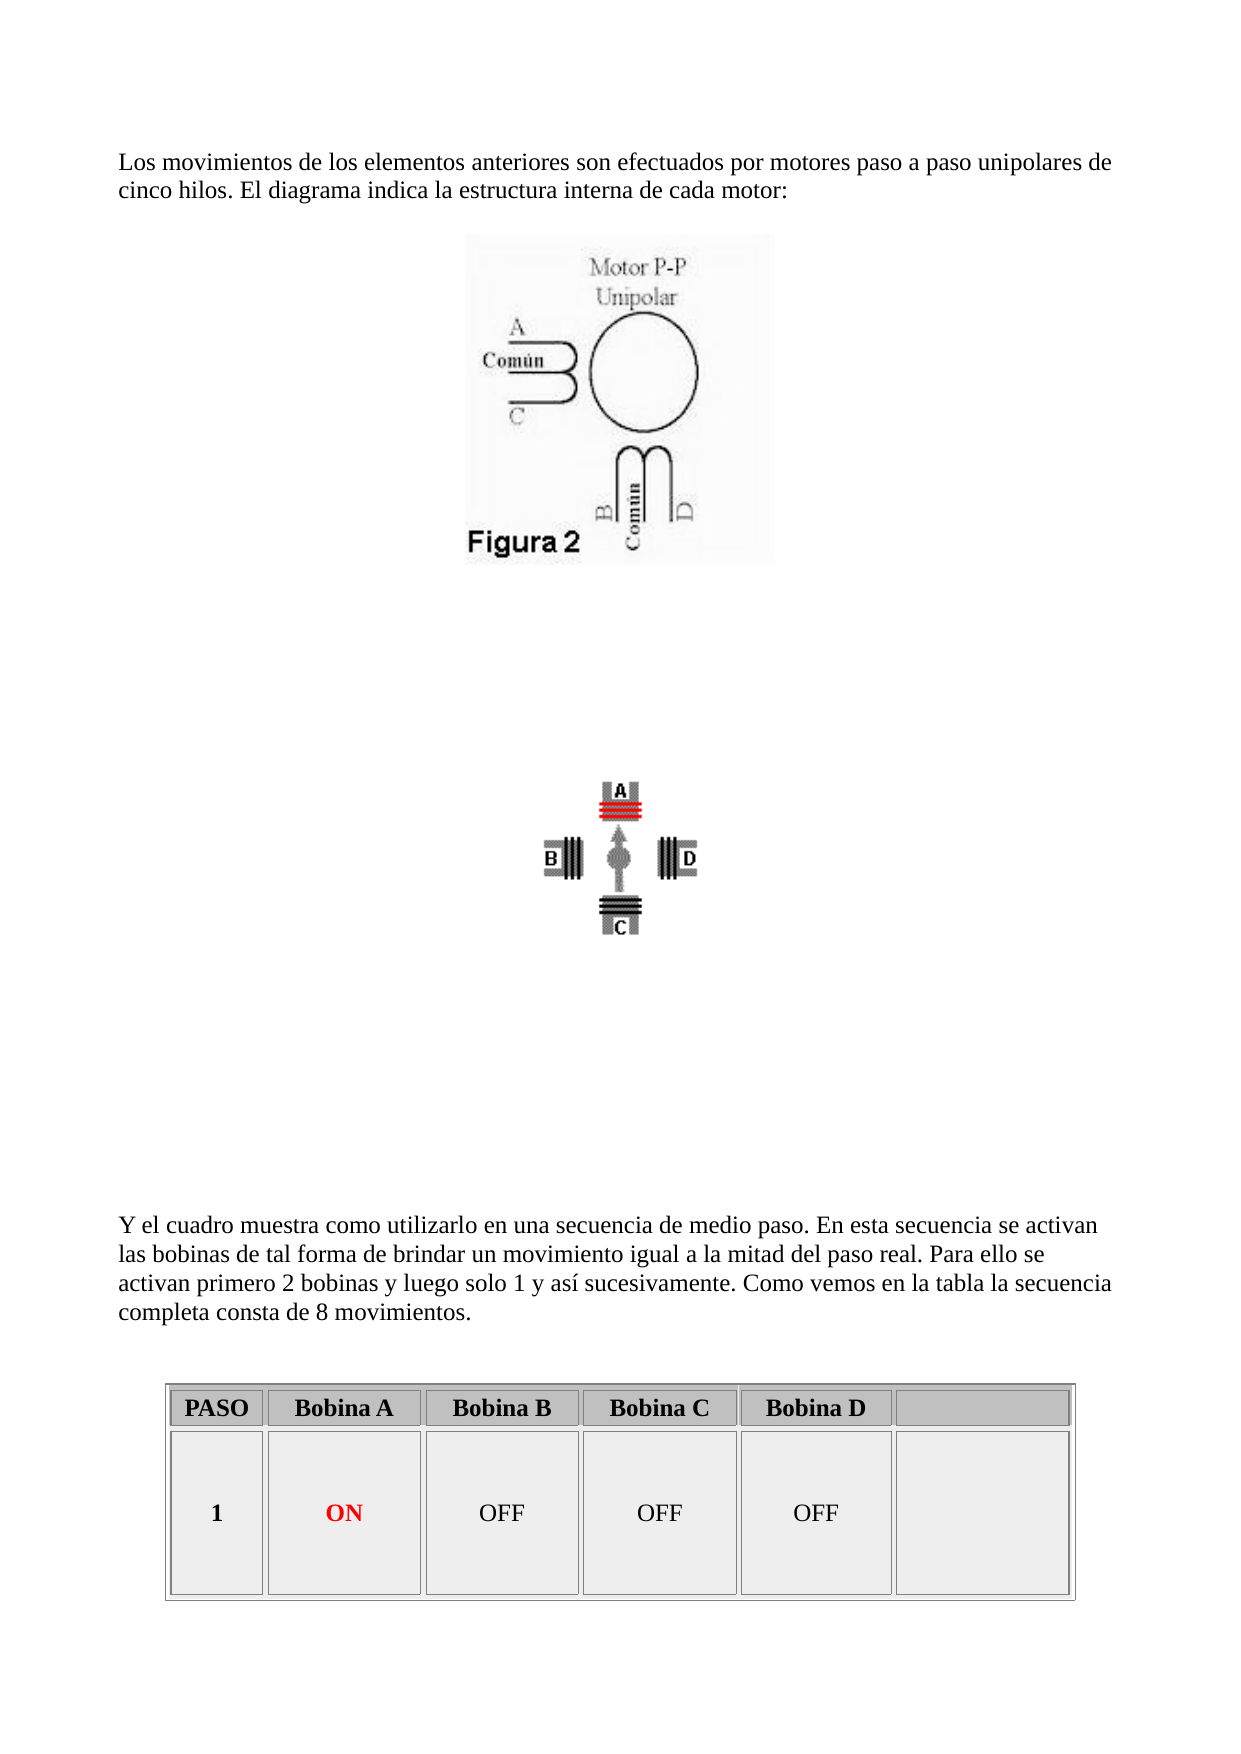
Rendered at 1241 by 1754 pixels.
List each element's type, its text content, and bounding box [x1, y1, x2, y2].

table_cell OFF [739, 1425, 893, 1594]
table_cell OFF [581, 1425, 738, 1594]
table_cell [893, 1425, 1072, 1594]
picture [538, 779, 702, 938]
picture [464, 233, 776, 567]
table_cell ON [265, 1425, 423, 1594]
table_header [893, 1385, 1072, 1425]
table_header Bobina C [581, 1385, 738, 1425]
text Y el cuadro muestra como utilizarlo en una secuencia de medio paso. En esta secuencia se activan las bobinas de tal forma de brindar un movimiento igual a la mitad del paso real. Para ello se activan primero 2 bobinas y luego solo 1 y así sucesivamente. Como vemos en la tabla la secuencia completa consta de 8 movimientos. [118, 1211, 1122, 1326]
table_cell 1 [169, 1425, 265, 1594]
table_header [897, 1391, 1068, 1425]
table_header PASO [169, 1385, 265, 1425]
table_cell [897, 1432, 1068, 1594]
table_header Bobina A [265, 1385, 423, 1425]
table_cell OFF [423, 1425, 581, 1594]
text Los movimientos de los elementos anteriores son efectuados por motores paso a paso unipolares de cinco hilos. El diagrama indica la estructura interna de cada motor: [118, 147, 1122, 204]
table_header Bobina D [739, 1385, 893, 1425]
table_header Bobina B [423, 1385, 581, 1425]
